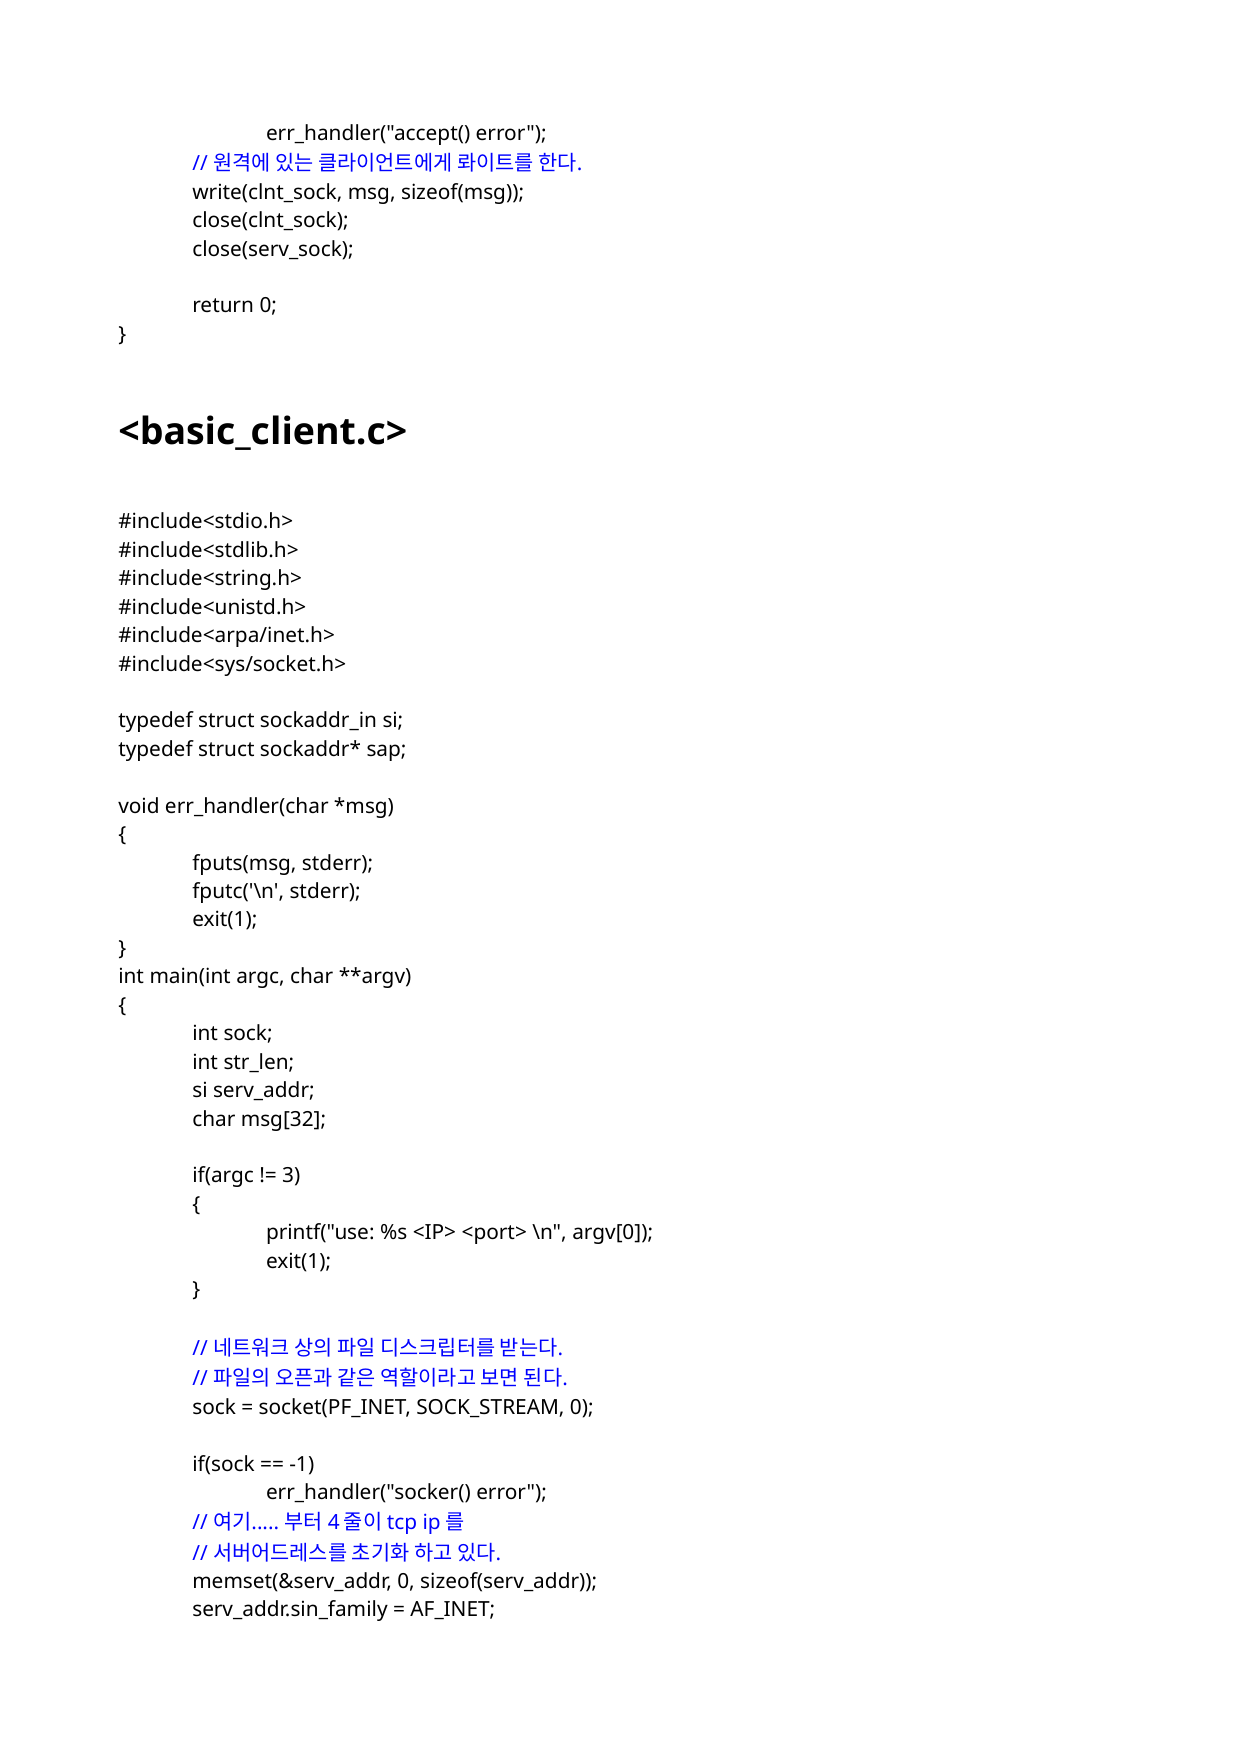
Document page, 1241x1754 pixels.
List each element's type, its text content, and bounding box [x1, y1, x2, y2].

text #include<stdio.h> [118, 506, 1122, 535]
text close(clnt_sock); [118, 205, 1122, 234]
text int main(int argc, char **argv) [118, 961, 1122, 990]
text serv_addr.sin_family = AF_INET; [118, 1594, 1122, 1623]
text si serv_addr; [118, 1075, 1122, 1104]
text int sock; [118, 1018, 1122, 1047]
text void err_handler(char *msg) [118, 791, 1122, 819]
text close(serv_sock); [118, 234, 1122, 262]
text #include<stdlib.h> [118, 535, 1122, 563]
text #include<string.h> [118, 563, 1122, 592]
text if(sock == -1) [118, 1449, 1122, 1477]
text #include<sys/socket.h> [118, 649, 1122, 677]
text <basic_client.c> [118, 404, 1122, 455]
text memset(&serv_addr, 0, sizeof(serv_addr)); [118, 1566, 1122, 1594]
text typedef struct sockaddr* sap; [118, 734, 1122, 762]
text err_handler("accept() error"); [118, 118, 1122, 147]
text } [118, 1274, 1122, 1303]
text typedef struct sockaddr_in si; [118, 706, 1122, 734]
text } [118, 319, 1122, 347]
text int str_len; [118, 1047, 1122, 1075]
text exit(1); [118, 1246, 1122, 1274]
text fputs(msg, stderr); [118, 848, 1122, 876]
text // 서버어드레스를 초기화 하고 있다. [118, 1536, 1122, 1566]
text { [118, 1189, 1122, 1217]
text sock = socket(PF_INET, SOCK_STREAM, 0); [118, 1392, 1122, 1420]
text write(clnt_sock, msg, sizeof(msg)); [118, 177, 1122, 205]
text // 원격에 있는 클라이언트에게 롸이트를 한다. [118, 147, 1122, 177]
text return 0; [118, 291, 1122, 319]
text // 여기..... 부터 4줄이 tcp ip를 [118, 1506, 1122, 1536]
text if(argc != 3) [118, 1161, 1122, 1189]
text } [118, 933, 1122, 961]
text err_handler("socker() error"); [118, 1477, 1122, 1506]
text { [118, 990, 1122, 1018]
text char msg[32]; [118, 1104, 1122, 1132]
text // 파일의 오픈과 같은 역할이라고 보면 된다. [118, 1361, 1122, 1392]
text // 네트워크 상의 파일 디스크립터를 받는다. [118, 1331, 1122, 1361]
text { [118, 819, 1122, 848]
text fputc('\n', stderr); [118, 876, 1122, 904]
text exit(1); [118, 904, 1122, 933]
text #include<arpa/inet.h> [118, 620, 1122, 649]
text #include<unistd.h> [118, 592, 1122, 620]
text printf("use: %s <IP> <port> \n", argv[0]); [118, 1217, 1122, 1246]
